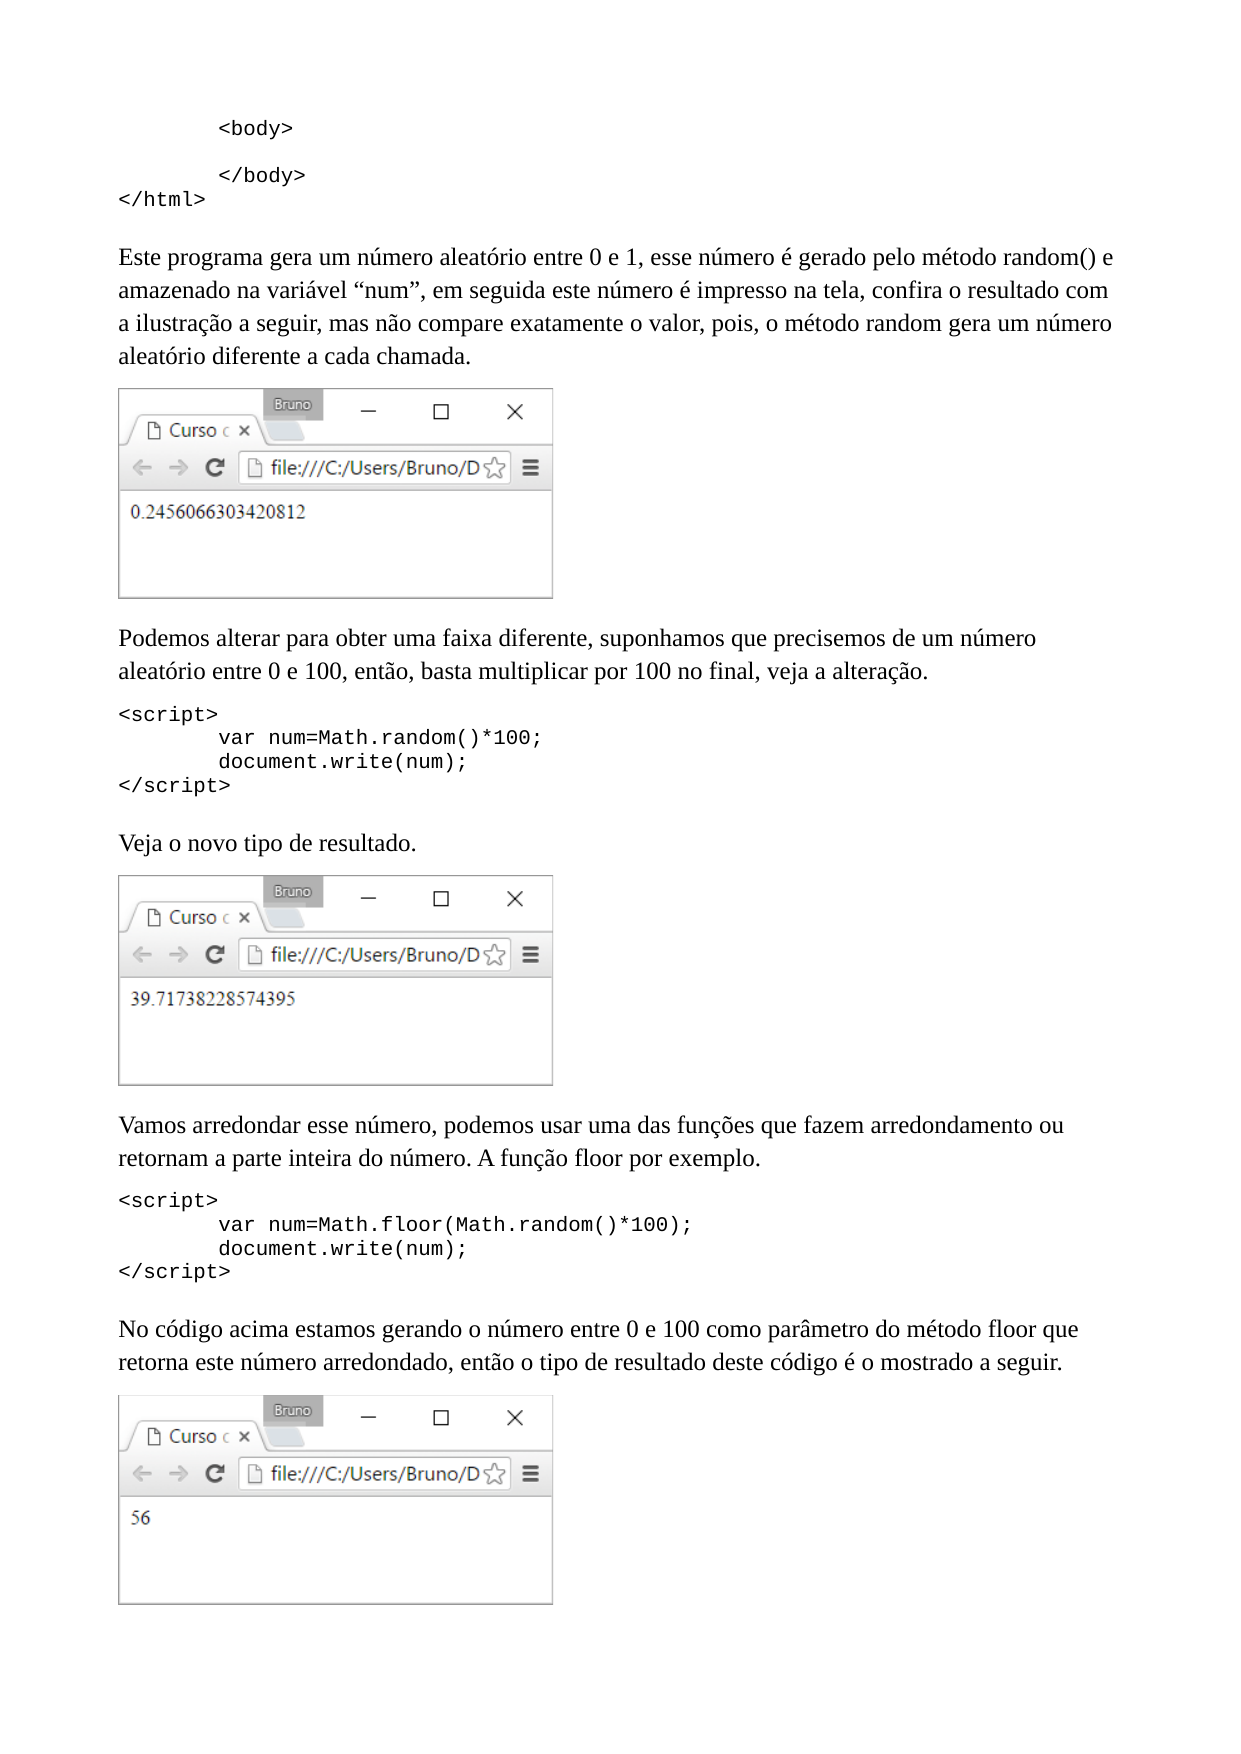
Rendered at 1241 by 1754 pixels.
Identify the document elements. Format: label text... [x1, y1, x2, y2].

text document.write(num); [118, 751, 1122, 775]
picture [118, 875, 554, 1086]
text </html> [118, 189, 1122, 213]
text document.write(num); [118, 1238, 1122, 1261]
text </script> [118, 1261, 1122, 1285]
text Podemos alterar para obter uma faixa diferente, suponhamos que precisemos de um número aleatório entre 0 e 100, então, basta multiplicar por 100 no final, veja a alteração. [118, 623, 1122, 685]
text var num=Math.floor(Math.random()*100); [118, 1214, 1122, 1238]
text <script> [118, 704, 1122, 727]
text var num=Math.random()*100; [118, 727, 1122, 751]
picture [118, 388, 554, 599]
text </body> [118, 165, 1122, 189]
text Este programa gera um número aleatório entre 0 e 1, esse número é gerado pelo método random() e amazenado na variável “num”, em seguida este número é impresso na tela, confira o resultado com a ilustração a seguir, mas não compare exatamente o valor, pois, o método random gera um número aleatório diferente a cada chamada. [118, 242, 1122, 370]
text No código acima estamos gerando o número entre 0 e 100 como parâmetro do método floor que retorna este número arredondado, então o tipo de resultado deste código é o mostrado a seguir. [118, 1314, 1122, 1376]
picture [118, 1395, 554, 1605]
text <body> [118, 118, 1122, 142]
text Vamos arredondar esse número, podemos usar uma das funções que fazem arredondamento ou retornam a parte inteira do número. A função floor por exemplo. [118, 1110, 1122, 1171]
text Veja o novo tipo de resultado. [118, 828, 1122, 857]
text <script> [118, 1190, 1122, 1214]
text </script> [118, 775, 1122, 798]
